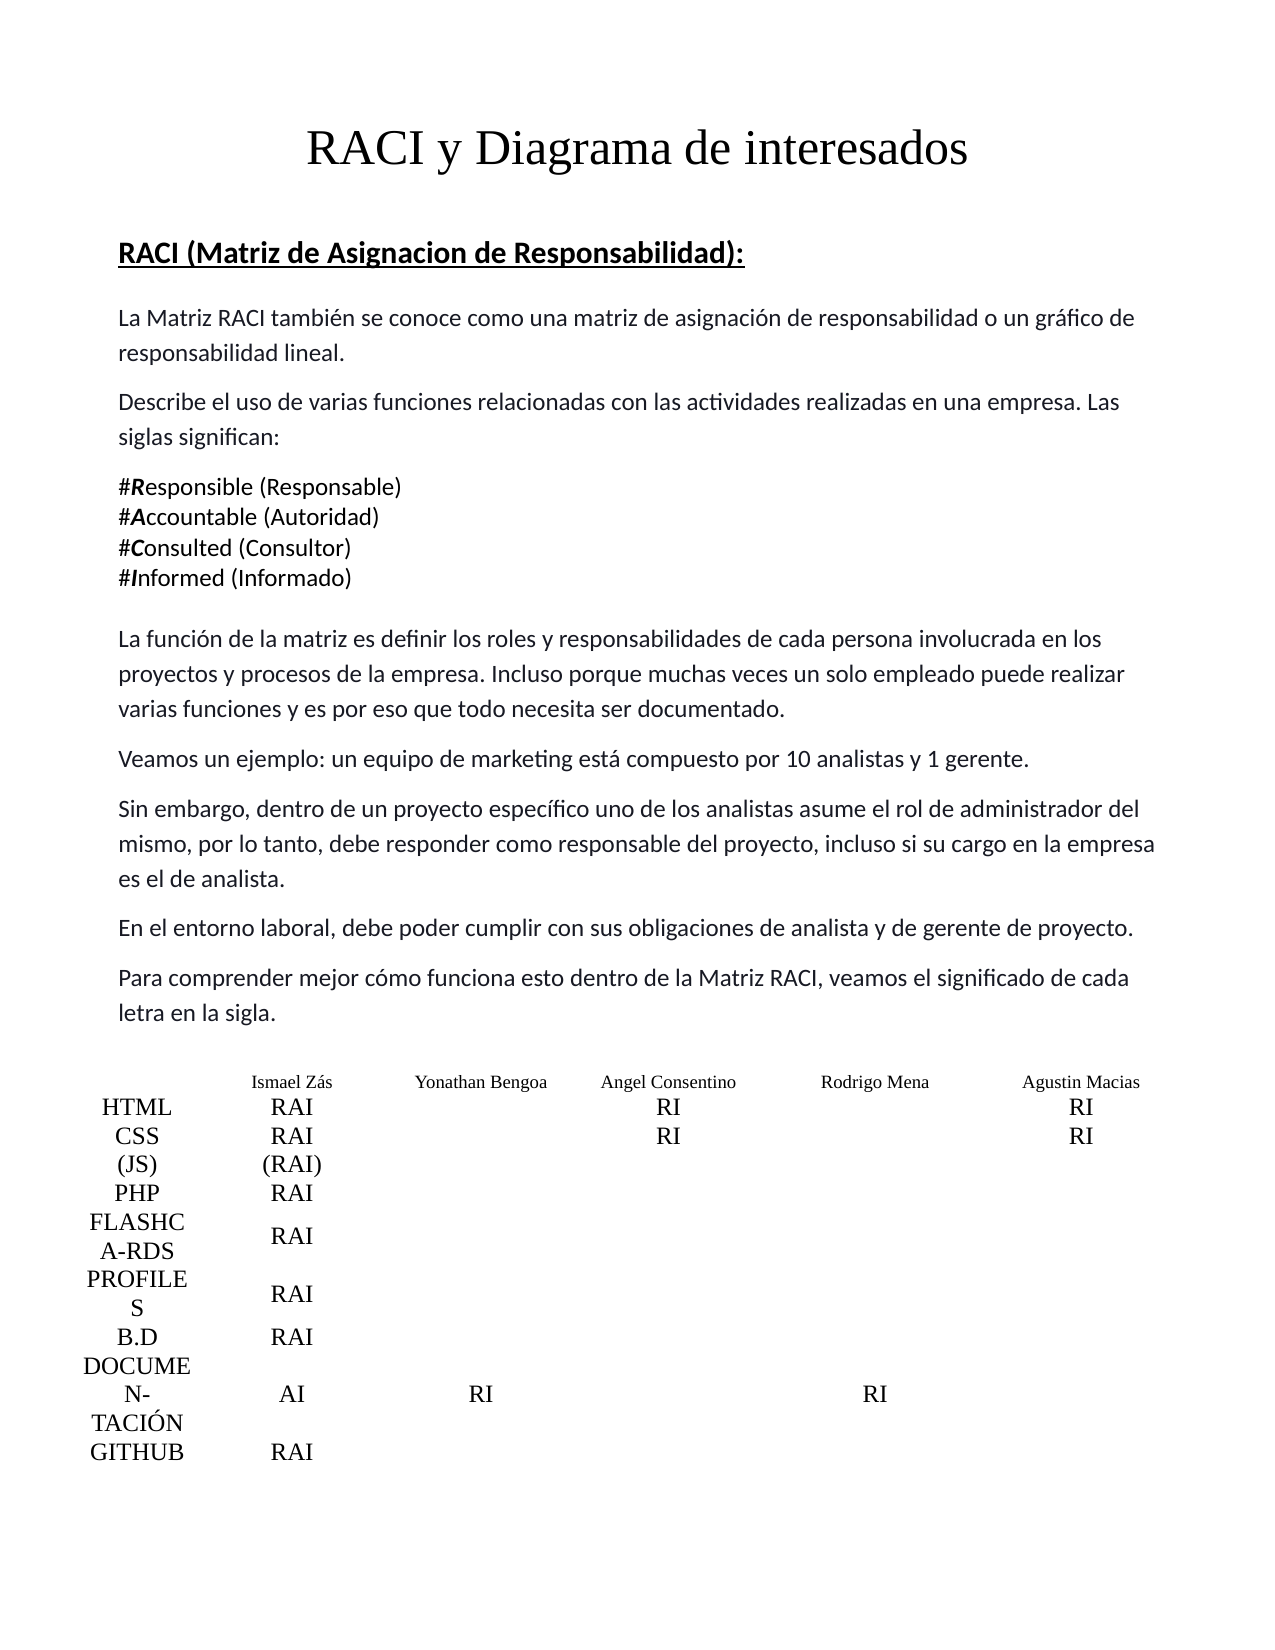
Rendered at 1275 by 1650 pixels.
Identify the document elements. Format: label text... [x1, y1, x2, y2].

table_cell PHP [83, 1178, 192, 1207]
table_cell [392, 1150, 569, 1178]
table_cell RAI [192, 1207, 392, 1264]
table_cell [767, 1265, 983, 1322]
table_cell [767, 1437, 983, 1466]
text La función de la matriz es definir los roles y responsabilidades de cada persona involucrada en los proyectos y procesos de la empresa. Incluso porque muchas veces un solo empleado puede realizar varias funciones y es por eso que todo necesita ser documentado. [118, 623, 1157, 724]
text La Matriz RACI también se conoce como una matriz de asignación de responsabilidad o un gráfico de responsabilidad lineal. [118, 302, 1157, 367]
table_cell [392, 1437, 569, 1466]
table_cell CSS [83, 1121, 192, 1149]
table_cell RI [392, 1351, 569, 1437]
table_cell [767, 1178, 983, 1207]
table_header Agustin Macias [983, 1071, 1179, 1092]
table_cell RAI [192, 1437, 392, 1466]
text Describe el uso de varias funciones relacionadas con las actividades realizadas en una empresa. Las siglas significan: [118, 386, 1157, 452]
table_cell RAI [192, 1265, 392, 1322]
text #Accountable (Autoridad) [118, 501, 1157, 532]
table_cell [983, 1150, 1179, 1178]
table_cell GITHUB [83, 1437, 192, 1466]
table_cell [570, 1437, 767, 1466]
table_cell [392, 1121, 569, 1149]
table_cell [392, 1092, 569, 1121]
table_cell [767, 1322, 983, 1351]
table_cell AI [192, 1351, 392, 1437]
table_cell [767, 1121, 983, 1149]
text Para comprender mejor cómo funciona esto dentro de la Matriz RACI, veamos el significado de cada letra en la sigla. [118, 962, 1157, 1027]
table_cell [767, 1207, 983, 1264]
text RACI y Diagrama de interesados [118, 118, 1157, 176]
table_cell [392, 1207, 569, 1264]
table_cell HTML [83, 1092, 192, 1121]
table_cell [983, 1322, 1179, 1351]
table_cell [570, 1207, 767, 1264]
table_cell [983, 1351, 1179, 1437]
table_cell RAI [192, 1178, 392, 1207]
text En el entorno laboral, debe poder cumplir con sus obligaciones de analista y de gerente de proyecto. [118, 912, 1157, 943]
table_cell [983, 1265, 1179, 1322]
table_cell DOCUMEN-TACIÓN [83, 1351, 192, 1437]
table_cell RI [983, 1092, 1179, 1121]
table_cell RAI [192, 1322, 392, 1351]
table_header [83, 1071, 192, 1092]
text Sin embargo, dentro de un proyecto específico uno de los analistas asume el rol de administrador del mismo, por lo tanto, debe responder como responsable del proyecto, incluso si su cargo en la empresa es el de analista. [118, 793, 1157, 893]
table_header Angel Consentino [570, 1071, 767, 1092]
table_cell RI [570, 1092, 767, 1121]
table_cell RI [570, 1121, 767, 1149]
table_cell [983, 1178, 1179, 1207]
text #Informed (Informado) [118, 562, 1157, 593]
table_cell (RAI) [192, 1150, 392, 1178]
table_cell RAI [192, 1121, 392, 1149]
table_cell B.D [83, 1322, 192, 1351]
table_cell RI [767, 1351, 983, 1437]
table_header Rodrigo Mena [767, 1071, 983, 1092]
text Veamos un ejemplo: un equipo de marketing está compuesto por 10 analistas y 1 gerente. [118, 743, 1157, 774]
table_cell [570, 1178, 767, 1207]
table_cell [570, 1150, 767, 1178]
table_cell [983, 1437, 1179, 1466]
table_header Ismael Zás [192, 1071, 392, 1092]
text #Responsible (Responsable) [118, 471, 1157, 501]
table_cell FLASHCA-RDS [83, 1207, 192, 1264]
table_cell [983, 1207, 1179, 1264]
table_cell [767, 1150, 983, 1178]
table_cell [767, 1092, 983, 1121]
table_cell [570, 1265, 767, 1322]
table_cell RAI [192, 1092, 392, 1121]
text #Consulted (Consultor) [118, 532, 1157, 562]
table_cell [570, 1351, 767, 1437]
text RACI (Matriz de Asignacion de Responsabilidad): [118, 233, 1157, 271]
table_cell [392, 1265, 569, 1322]
table_cell RI [983, 1121, 1179, 1149]
table_header Yonathan Bengoa [392, 1071, 569, 1092]
table_cell PROFILES [83, 1265, 192, 1322]
table_cell [570, 1322, 767, 1351]
table_cell (JS) [83, 1150, 192, 1178]
table_cell [392, 1322, 569, 1351]
table_cell [392, 1178, 569, 1207]
